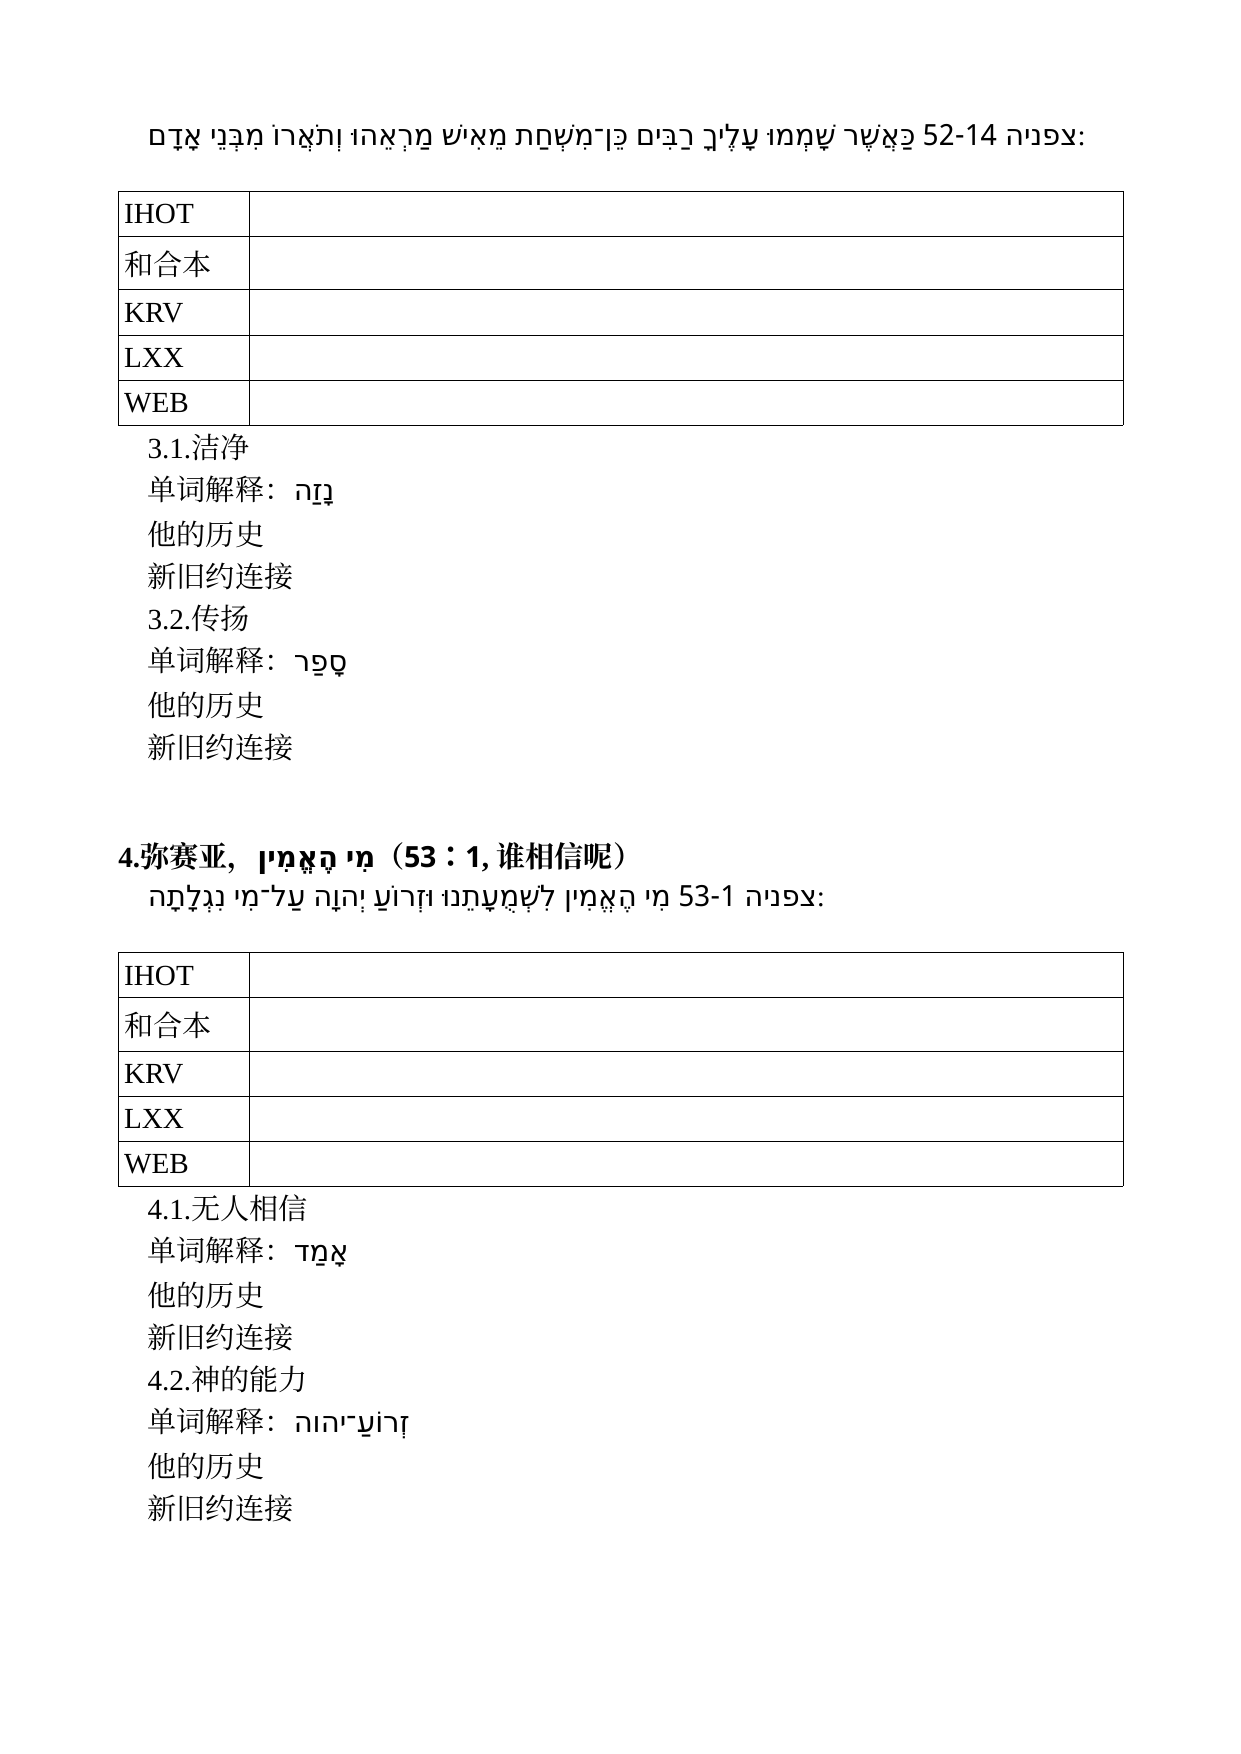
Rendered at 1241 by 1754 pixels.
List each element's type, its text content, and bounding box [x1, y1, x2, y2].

table_cell KRV [119, 290, 249, 334]
text 4.1.无人相信 [118, 1187, 1122, 1228]
text 他的历史 [118, 1444, 1122, 1486]
table_cell [250, 237, 1123, 289]
table_cell [250, 1052, 1123, 1096]
table_header [250, 953, 1123, 997]
table_cell [250, 336, 1123, 379]
text 新旧约连接 [118, 1486, 1122, 1528]
text 他的历史 [118, 683, 1122, 725]
text צפניה 53-1 מִי הֶאֱמִין לִשְׁמֻעָתֵנוּ וּזְרוֹעַ יְהוָה עַל־מִי נִגְלָתָה: [118, 879, 1122, 918]
table_cell LXX [119, 336, 249, 379]
table_cell WEB [119, 381, 249, 425]
table_header IHOT [119, 953, 249, 997]
text 单词解释：נָזַה [118, 467, 1122, 512]
text 4.2.神的能力 [118, 1357, 1122, 1399]
table_cell WEB [119, 1142, 249, 1186]
text 单词解释：סָפַר [118, 638, 1122, 683]
table_header IHOT [119, 192, 249, 236]
table_cell [250, 1142, 1123, 1186]
text 他的历史 [118, 1273, 1122, 1315]
text צפניה 52-14 כַּאֲשֶׁר שָׁמְמוּ עָלֶיךָ רַבִּים כֵּן־מִשְׁחַת מֵאִישׁ מַרְאֵהוּ וְתֹאֲרוֹ מִבְּנֵי אָדָם: [118, 118, 1122, 157]
text 3.1.洁净 [118, 426, 1122, 467]
table_cell 和合本 [119, 237, 249, 289]
text 单词解释：אָמַד [118, 1228, 1122, 1273]
table_cell [250, 1097, 1123, 1141]
text 新旧约连接 [118, 554, 1122, 596]
table_cell [250, 998, 1123, 1051]
table_cell [250, 290, 1123, 334]
table_header [250, 192, 1123, 236]
table_cell 和合本 [119, 998, 249, 1051]
table_cell KRV [119, 1052, 249, 1096]
text 他的历史 [118, 512, 1122, 554]
text 新旧约连接 [118, 1315, 1122, 1357]
table_cell [250, 381, 1123, 425]
table_cell LXX [119, 1097, 249, 1141]
text 新旧约连接 [118, 725, 1122, 767]
text 4.弥赛亚，מִי הֶאֱמִין（53：1, 谁相信呢） [118, 834, 1122, 879]
text 3.2.传扬 [118, 596, 1122, 638]
text 单词解释：זְרוׂעַ־יהוה [118, 1399, 1122, 1444]
